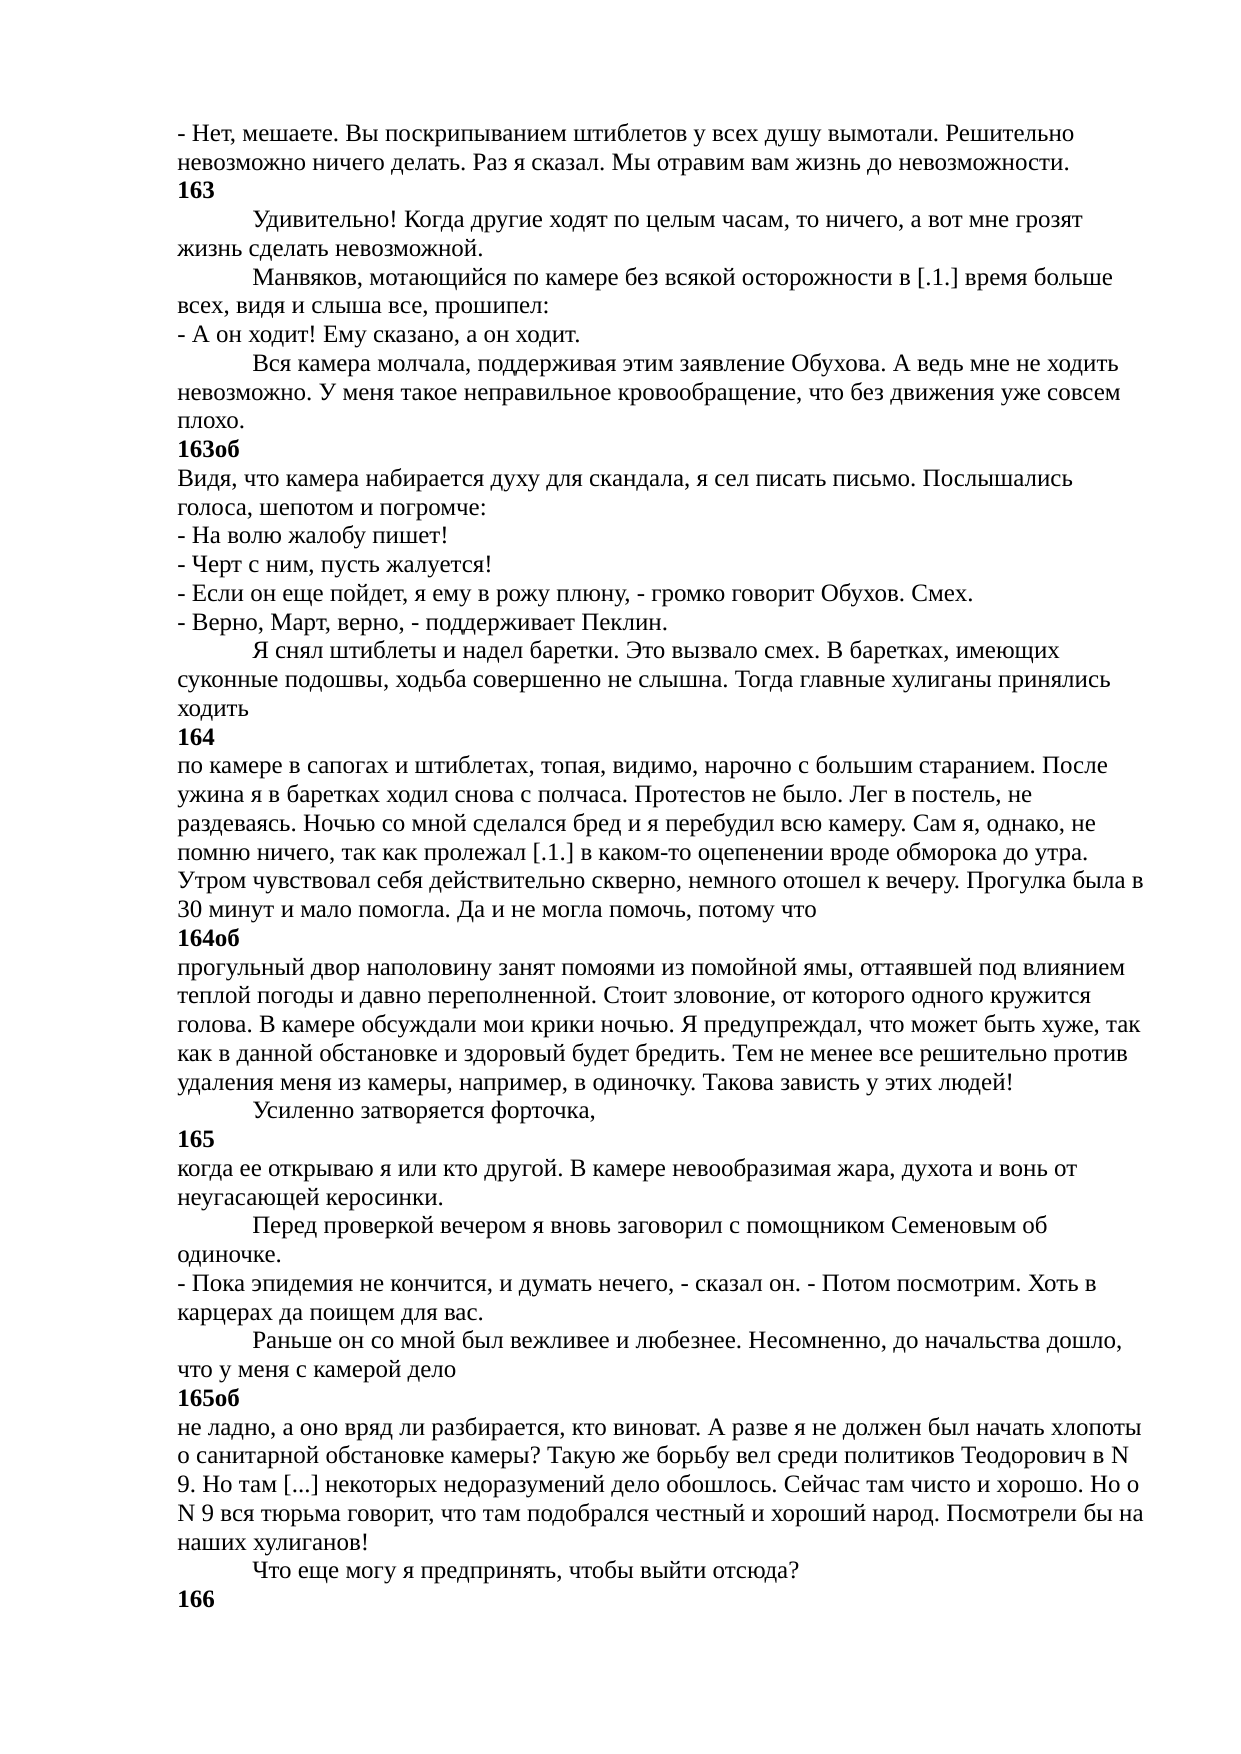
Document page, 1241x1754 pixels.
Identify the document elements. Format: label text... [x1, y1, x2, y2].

text 164 [177, 722, 1152, 751]
text 165об [177, 1383, 1152, 1412]
text Вся камера молчала, поддерживая этим заявление Обухова. А ведь мне не ходить невозможно. У меня такое неправильное кровообращение, что без движения уже совсем плохо. [177, 348, 1152, 434]
text не ладно, а оно вряд ли разбирается, кто виноват. А разве я не должен был начать хлопоты о санитарной обстановке камеры? Такую же борьбу вел среди политиков Теодорович в N 9. Но там [...] некоторых недоразумений дело обошлось. Сейчас там чисто и хорошо. Но о N 9 вся тюрьма говорит, что там подобрался честный и хороший народ. Посмотрели бы на наших хулиганов! [177, 1412, 1152, 1556]
text - А он ходит! Ему сказано, а он ходит. [177, 319, 1152, 348]
text - Если он еще пойдет, я ему в рожу плюну, - громко говорит Обухов. Смех. [177, 578, 1152, 607]
text по камере в сапогах и штиблетах, топая, видимо, нарочно с большим старанием. После ужина я в баретках ходил снова с полчаса. Протестов не было. Лег в постель, не раздеваясь. Ночью со мной сделался бред и я перебудил всю камеру. Сам я, однако, не помню ничего, так как пролежал [.1.] в каком-то оцепенении вроде обморока до утра. Утром чувствовал себя действительно скверно, немного отошел к вечеру. Прогулка была в 30 минут и мало помогла. Да и не могла помочь, потому что [177, 751, 1152, 923]
text Видя, что камера набирается духу для скандала, я сел писать письмо. Послышались голоса, шепотом и погромче: [177, 463, 1152, 521]
text - Пока эпидемия не кончится, и думать нечего, - сказал он. - Потом посмотрим. Хоть в карцерах да поищем для вас. [177, 1268, 1152, 1326]
text - Верно, Март, верно, - поддерживает Пеклин. [177, 607, 1152, 636]
text Манвяков, мотающийся по камере без всякой осторожности в [.1.] время больше всех, видя и слыша все, прошипел: [177, 262, 1152, 319]
text Я снял штиблеты и надел баретки. Это вызвало смех. В баретках, имеющих суконные подошвы, ходьба совершенно не слышна. Тогда главные хулиганы принялись ходить [177, 636, 1152, 722]
text 163 [177, 176, 1152, 204]
text Раньше он со мной был вежливее и любезнее. Несомненно, до начальства дошло, что у меня с камерой дело [177, 1326, 1152, 1383]
text Что еще могу я предпринять, чтобы выйти отсюда? [177, 1556, 1152, 1584]
text 163об [177, 434, 1152, 463]
text 166 [177, 1584, 1152, 1613]
text - На волю жалобу пишет! [177, 521, 1152, 549]
text прогульный двор наполовину занят помоями из помойной ямы, оттаявшей под влиянием теплой погоды и давно переполненной. Стоит зловоние, от которого одного кружится голова. В камере обсуждали мои крики ночью. Я предупреждал, что может быть хуже, так как в данной обстановке и здоровый будет бредить. Тем не менее все решительно против удаления меня из камеры, например, в одиночку. Такова зависть у этих людей! [177, 952, 1152, 1096]
text - Черт с ним, пусть жалуется! [177, 549, 1152, 578]
text когда ее открываю я или кто другой. В камере невообразимая жара, духота и вонь от неугасающей керосинки. [177, 1153, 1152, 1211]
text 165 [177, 1124, 1152, 1153]
text Перед проверкой вечером я вновь заговорил с помощником Семеновым об одиночке. [177, 1211, 1152, 1268]
text Усиленно затворяется форточка, [177, 1096, 1152, 1124]
text Удивительно! Когда другие ходят по целым часам, то ничего, а вот мне грозят жизнь сделать невозможной. [177, 204, 1152, 262]
text - Нет, мешаете. Вы поскрипыванием штиблетов у всех душу вымотали. Решительно невозможно ничего делать. Раз я сказал. Мы отравим вам жизнь до невозможности. [177, 118, 1152, 176]
text 164об [177, 923, 1152, 952]
